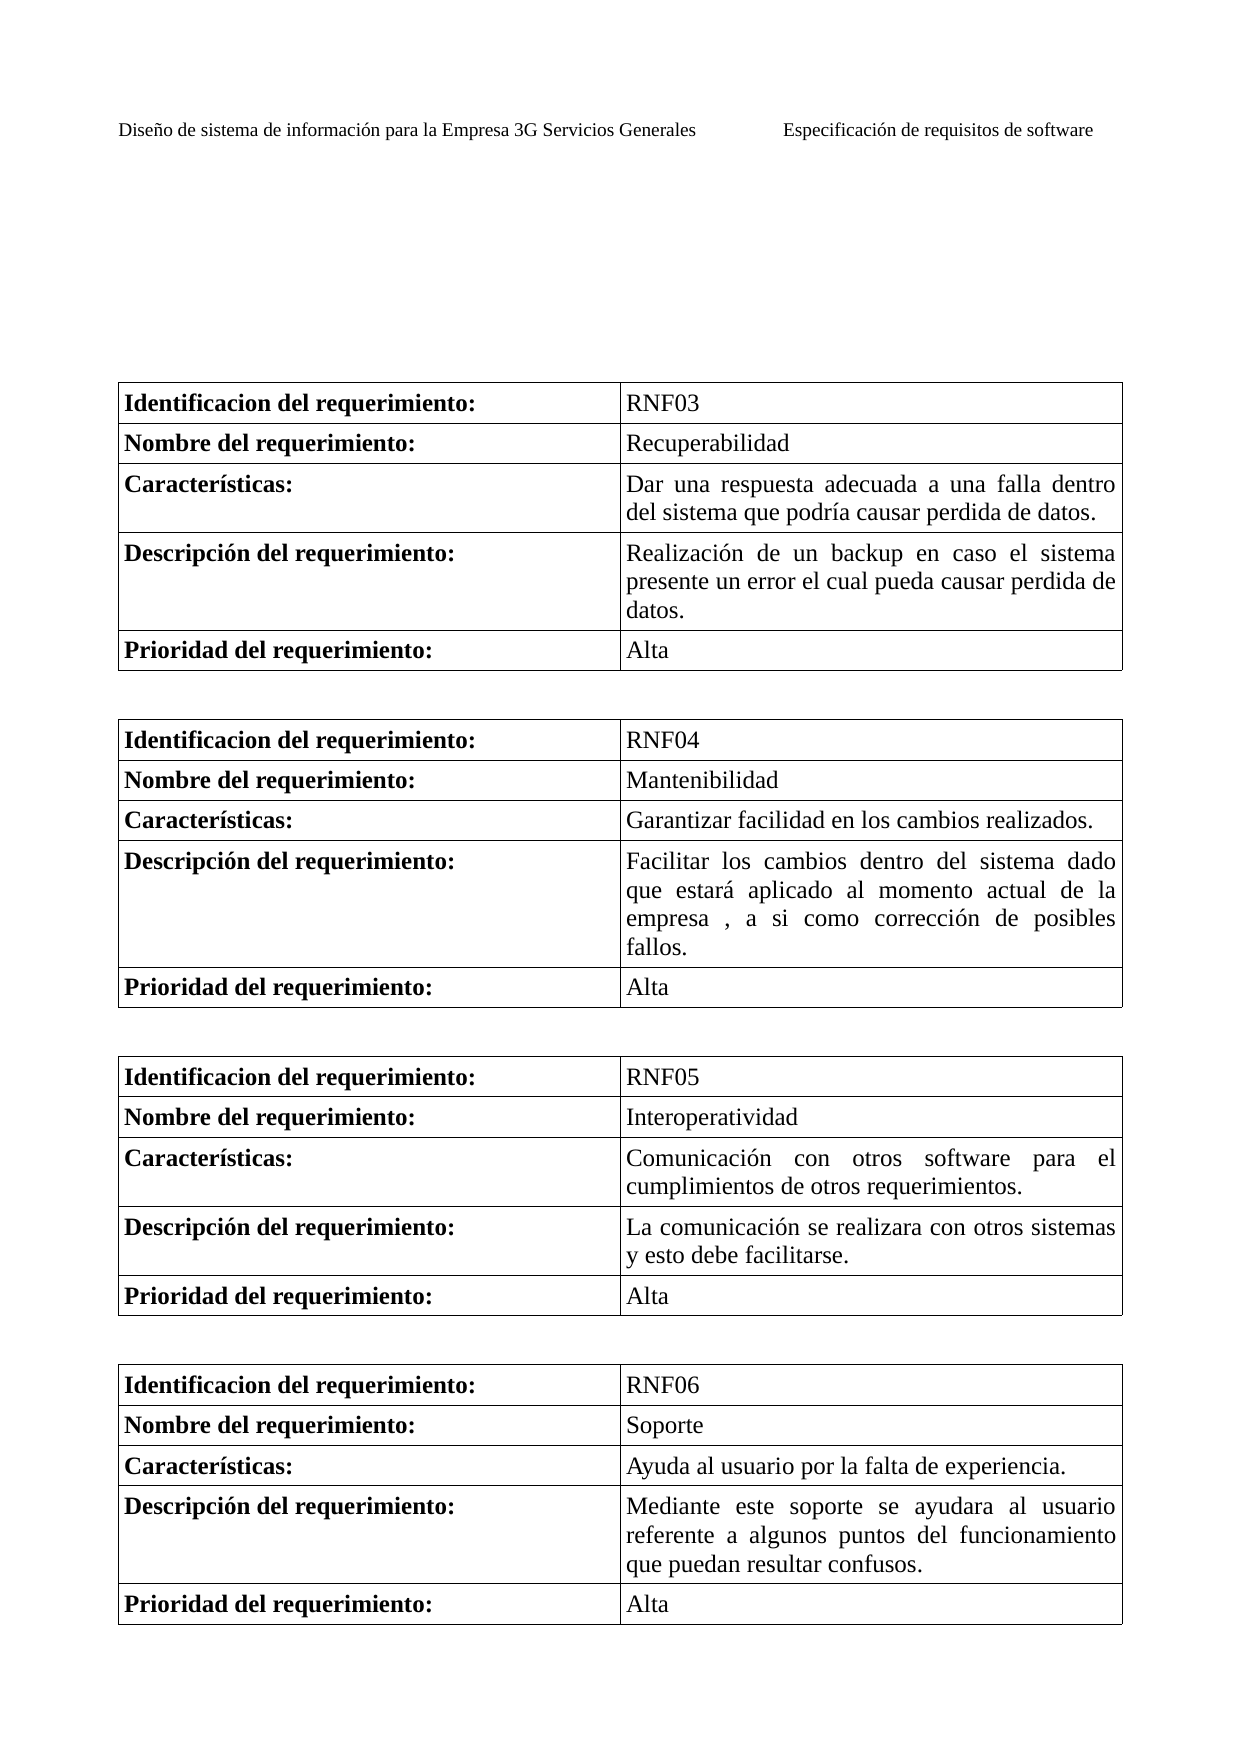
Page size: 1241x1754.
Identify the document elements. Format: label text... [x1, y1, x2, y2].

table_cell Prioridad del requerimiento: [119, 968, 620, 1007]
table_cell Características: [119, 1446, 620, 1485]
table_header Identificacion del requerimiento: [119, 720, 620, 759]
table_cell Interoperatividad [621, 1097, 1122, 1137]
table_cell Descripción del requerimiento: [119, 841, 620, 967]
table_cell Mantenibilidad [621, 761, 1122, 800]
table_header RNF06 [621, 1365, 1122, 1405]
table_header RNF03 [621, 383, 1122, 422]
table_cell Realización de un backup en caso el sistema presente un error el cual pueda causar perdida de datos. [621, 533, 1122, 630]
table_cell Prioridad del requerimiento: [119, 1584, 620, 1623]
table_header Identificacion del requerimiento: [119, 1057, 620, 1096]
table_cell Comunicación con otros software para el cumplimientos de otros requerimientos. [621, 1138, 1122, 1206]
table_cell Alta [621, 968, 1122, 1007]
table_cell Prioridad del requerimiento: [119, 631, 620, 670]
table_cell Prioridad del requerimiento: [119, 1276, 620, 1315]
table_cell La comunicación se realizara con otros sistemas y esto debe facilitarse. [621, 1207, 1122, 1275]
table_cell Alta [621, 631, 1122, 670]
table_cell Nombre del requerimiento: [119, 1406, 620, 1445]
table_cell Características: [119, 1138, 620, 1206]
table_cell Nombre del requerimiento: [119, 424, 620, 463]
table_cell Recuperabilidad [621, 424, 1122, 463]
table_cell Características: [119, 464, 620, 532]
table_cell Soporte [621, 1406, 1122, 1445]
table_header RNF04 [621, 720, 1122, 759]
table_cell Mediante este soporte se ayudara al usuario referente a algunos puntos del funcionamiento que puedan resultar confusos. [621, 1486, 1122, 1583]
table_header RNF05 [621, 1057, 1122, 1096]
table_cell Garantizar facilidad en los cambios realizados. [621, 801, 1122, 840]
table_cell Nombre del requerimiento: [119, 1097, 620, 1137]
table_header Identificacion del requerimiento: [119, 1365, 620, 1405]
table_cell Características: [119, 801, 620, 840]
table_cell Ayuda al usuario por la falta de experiencia. [621, 1446, 1122, 1485]
table_cell Dar una respuesta adecuada a una falla dentro del sistema que podría causar perdida de datos. [621, 464, 1122, 532]
table_cell Descripción del requerimiento: [119, 1486, 620, 1583]
table_cell Alta [621, 1276, 1122, 1315]
table_cell Facilitar los cambios dentro del sistema dado que estará aplicado al momento actual de la empresa , a si como corrección de posibles fallos. [621, 841, 1122, 967]
table_cell Alta [621, 1584, 1122, 1623]
table_cell Nombre del requerimiento: [119, 761, 620, 800]
table_cell Descripción del requerimiento: [119, 533, 620, 630]
table_header Identificacion del requerimiento: [119, 383, 620, 422]
table_cell Descripción del requerimiento: [119, 1207, 620, 1275]
